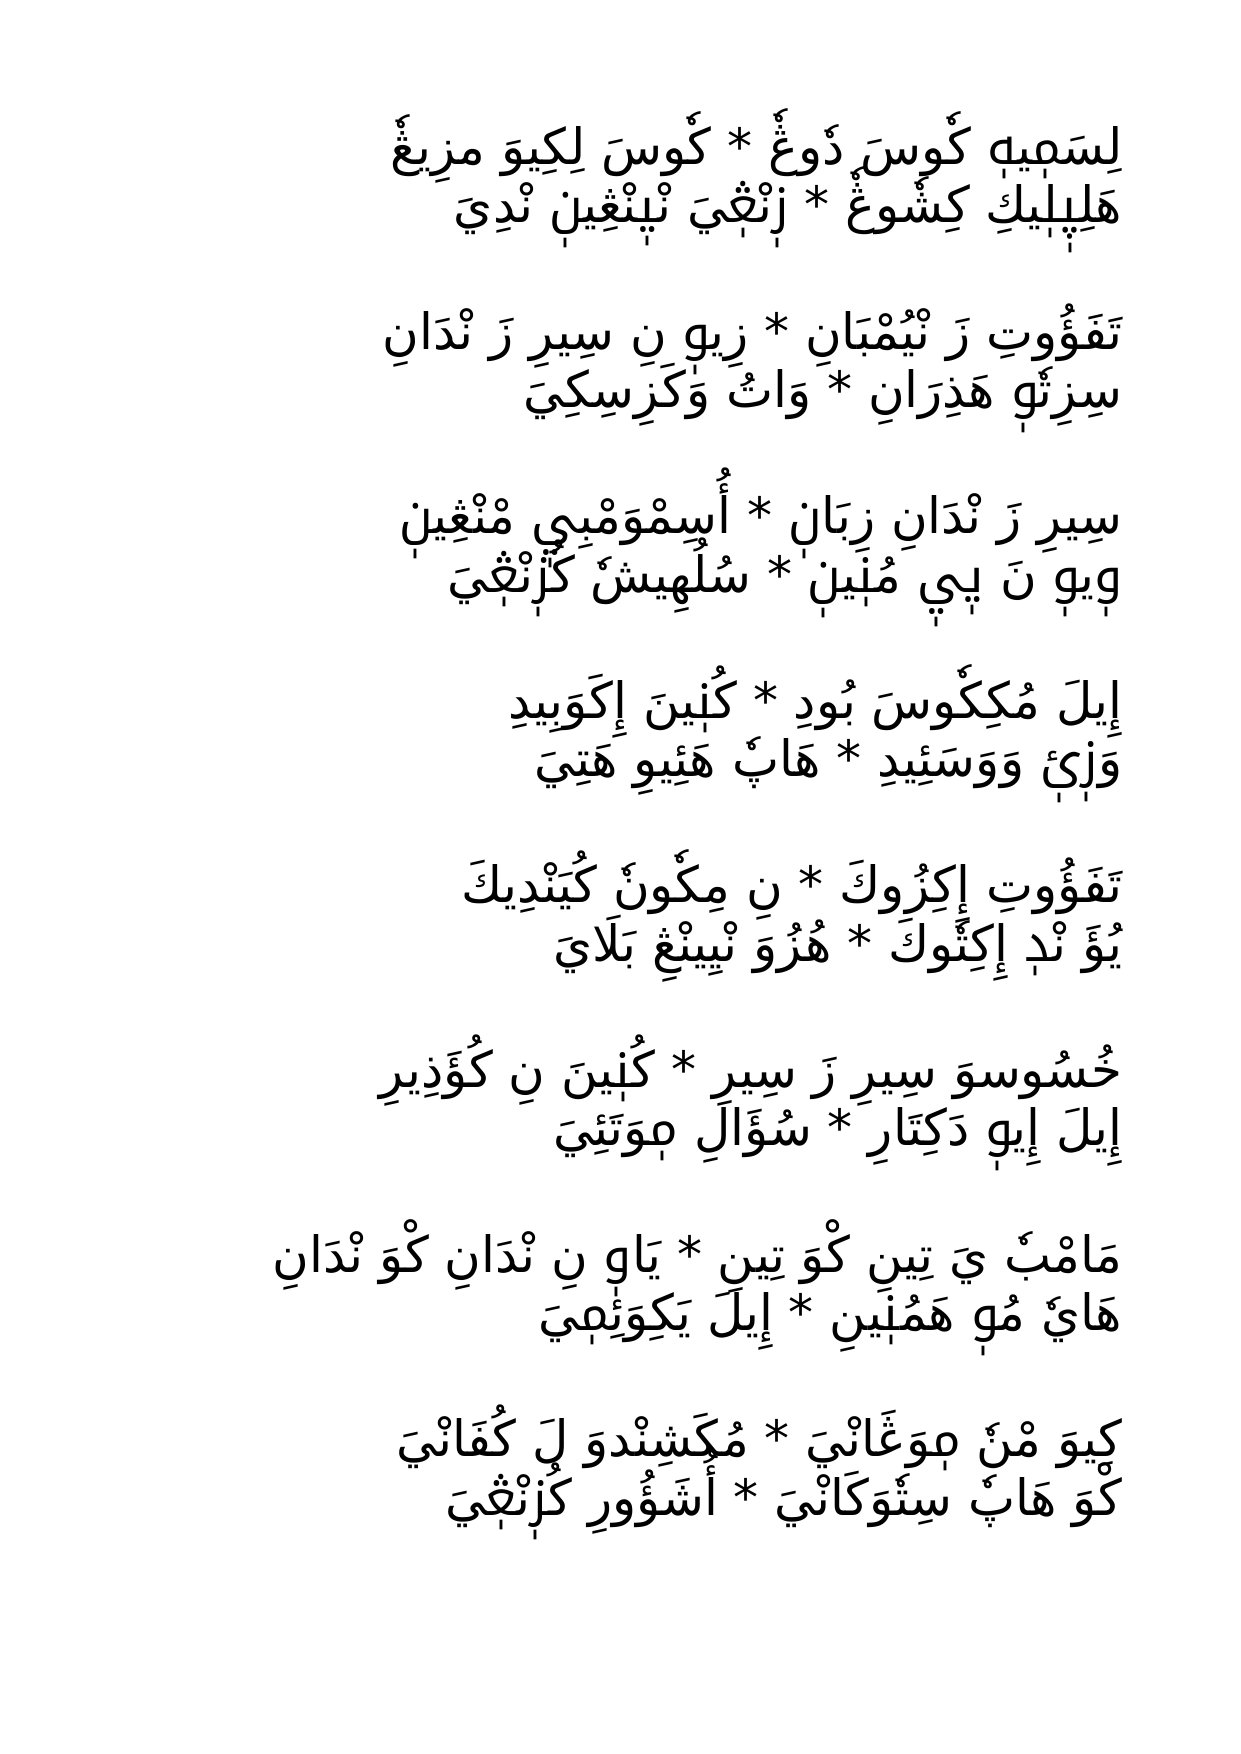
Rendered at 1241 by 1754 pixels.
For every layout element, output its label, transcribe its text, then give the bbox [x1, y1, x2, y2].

text خُسُوسوَ سِيرِ زَ سِيرِ * كُنٖينَ نِ كُؤَذِيرِ [118, 1041, 1122, 1099]
text تَفَؤُوتِ زَ نْيُمْبَانِ * زِيوٖ نِ سِيرِ زَ نْدَانِ [118, 303, 1122, 361]
text وٖيوٖ نَ يٖيٖ مُنٖينٖ * سُلُهِيشٗ كُزٖنْڠٖيَ [118, 546, 1122, 604]
text تَفَؤُوتِ إِكِزُوكَ * نِ مِكٗونٗ كُيَنْدِيكَ [118, 856, 1122, 915]
text إِيلَ مُكِكٗوسَ بُودِ * كُنٖينَ إِكَوَبِيدِ [118, 672, 1122, 730]
text سِزِتٗوٖ هَذِرَانِ * وَاتُ وَكَزِسِكِيَ [118, 361, 1122, 419]
text وَزٖئٖ وَوَسَئِيدِ * هَاپٗ هَئِيوِ هَتِيَ [118, 730, 1122, 788]
text مَامْبٗ يَ تِينِ كْوَ تِينِ * يَاوٖ نِ نْدَانِ كْوَ نْدَانِ [118, 1226, 1122, 1284]
text كْوَ هَاپٗ سِتٗوَكَانْيَ * أُشَؤُورِ كُزٖنْڠٖيَ [118, 1468, 1122, 1527]
text إِيلَ إِيوٖ دَكِتَارِ * سُؤَالِ مٖوَتَئِيَ [118, 1099, 1122, 1157]
text كِيوَ مْنٗ مٖوَڠَانْيَ * مُكَشِنْدوَ لَ كُفَانْيَ [118, 1410, 1122, 1468]
text سِيرِ زَ نْدَانِ زِبَانٖ * أُسِمْوَمْبِيٖ مْنْڠِينٖ [118, 487, 1122, 546]
text هَلِپٖلٖيكِ كِشٗوڠٗ * زٖنْڠٖيَ نْيٖنْڠِينٖ نْدِيَ [118, 176, 1122, 234]
text هَايٗ مُوٖ هَمُنٖينِ * إِيلَ يَكِوَئِمٖيَ [118, 1284, 1122, 1342]
text يُؤَ نْدٖ إِكِتٗوكَ * هُزُوَ نْيِينْڠِ بَلَايَ [118, 915, 1122, 973]
text لِسَمٖيهٖ كٗوسَ دٗوڠٗ * كٗوسَ لِكِيوَ مزِيڠٗ [118, 118, 1122, 176]
